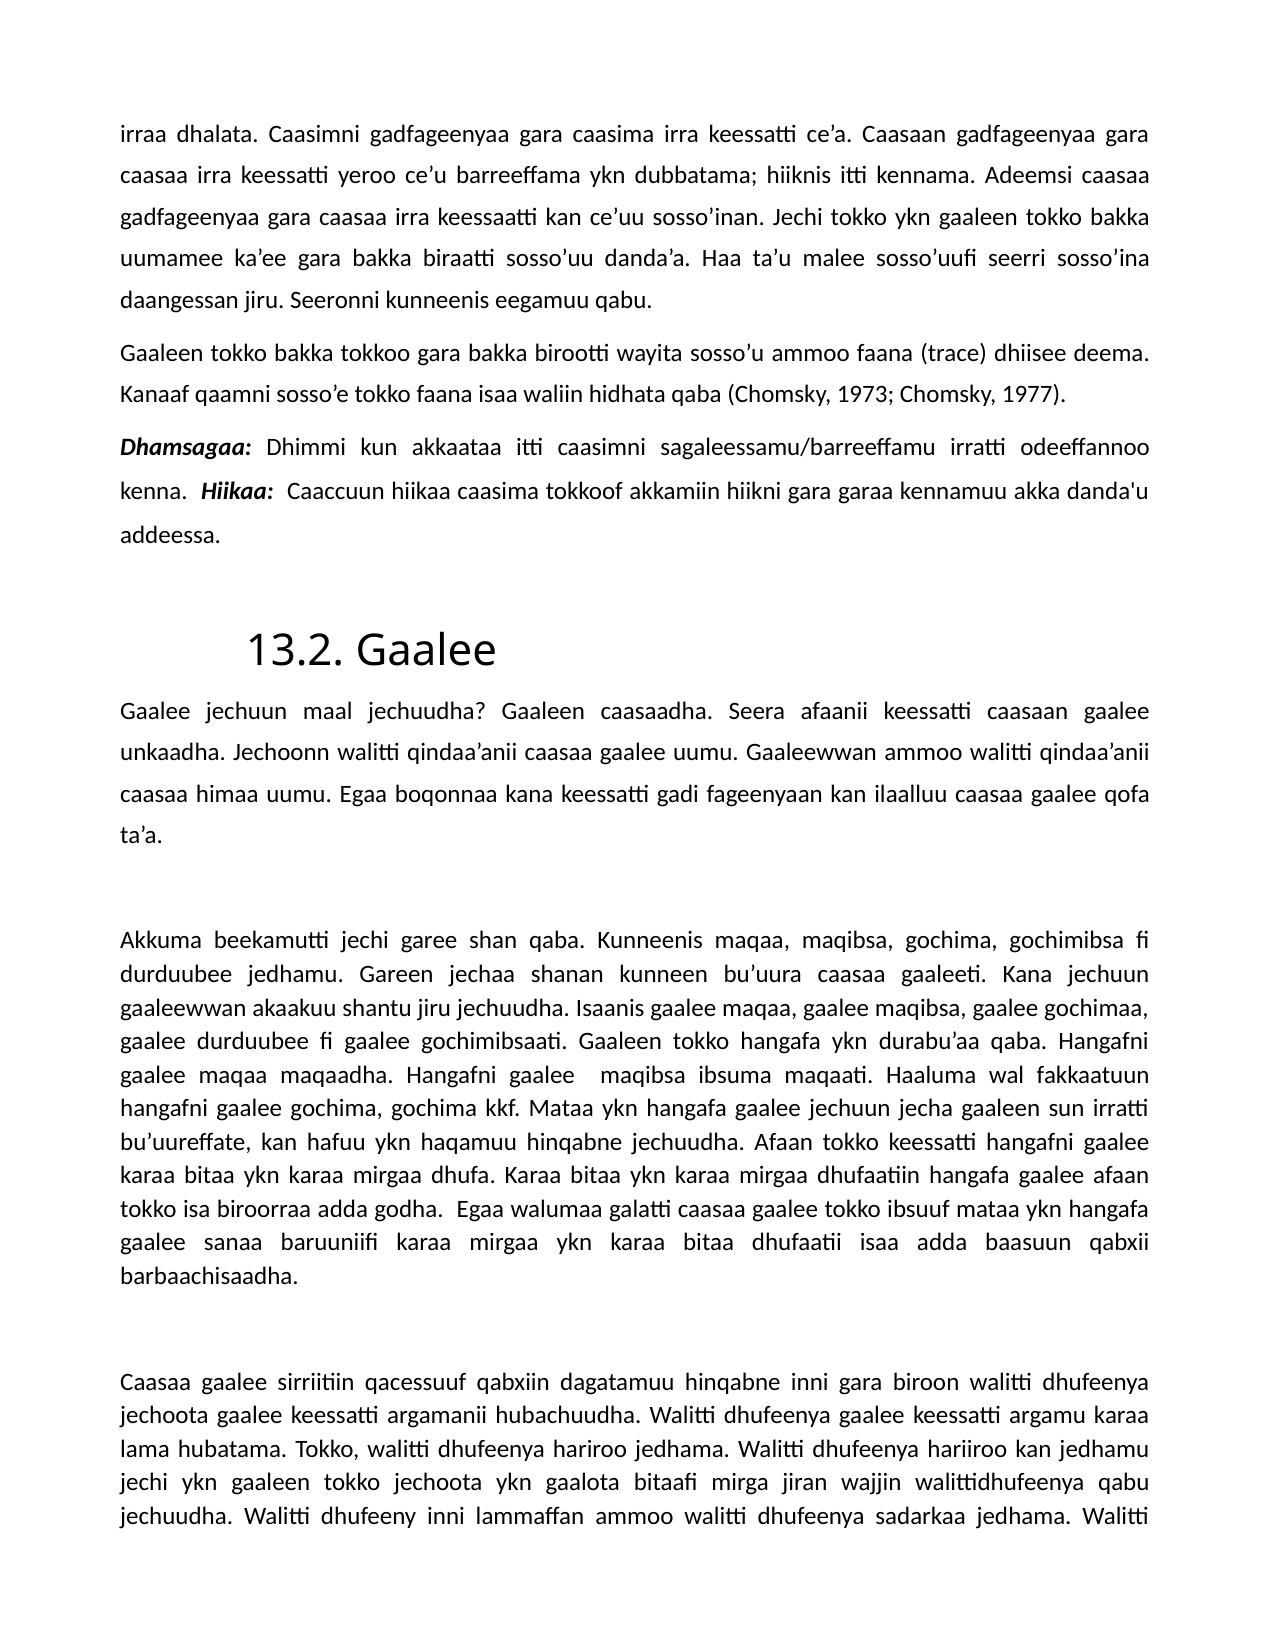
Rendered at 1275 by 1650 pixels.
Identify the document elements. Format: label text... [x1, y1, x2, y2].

text Gaalee jechuun maal jechuudha? Gaaleen caasaadha. Seera afaanii keessatti caasaan gaalee unkaadha. Jechoonn walitti qindaa’anii caasaa gaalee uumu. Gaaleewwan ammoo walitti qindaa’anii caasaa himaa uumu. Egaa boqonnaa kana keessatti gadi fageenyaan kan ilaalluu caasaa gaalee qofa ta’a. [120, 695, 1151, 850]
text Akkuma beekamutti jechi garee shan qaba. Kunneenis maqaa, maqibsa, gochima, gochimibsa fi durduubee jedhamu. Gareen jechaa shanan kunneen bu’uura caasaa gaaleeti. Kana jechuun gaaleewwan akaakuu shantu jiru jechuudha. Isaanis gaalee maqaa, gaalee maqibsa, gaalee gochimaa, gaalee durduubee fi gaalee gochimibsaati. Gaaleen tokko hangafa ykn durabu’aa qaba. Hangafni gaalee maqaa maqaadha. Hangafni gaalee maqibsa ibsuma maqaati. Haaluma wal fakkaatuun hangafni gaalee gochima, gochima kkf. Mataa ykn hangafa gaalee jechuun jecha gaaleen sun irratti bu’uureffate, kan hafuu ykn haqamuu hinqabne jechuudha. Afaan tokko keessatti hangafni gaalee karaa bitaa ykn karaa mirgaa dhufa. Karaa bitaa ykn karaa mirgaa dhufaatiin hangafa gaalee afaan tokko isa biroorraa adda godha. Egaa walumaa galatti caasaa gaalee tokko ibsuuf mataa ykn hangafa gaalee sanaa baruuniifi karaa mirgaa ykn karaa bitaa dhufaatii isaa adda baasuun qabxii barbaachisaadha. [120, 925, 1151, 1291]
text Caasaa gaalee sirriitiin qacessuuf qabxiin dagatamuu hinqabne inni gara biroon walitti dhufeenya jechoota gaalee keessatti argamanii hubachuudha. Walitti dhufeenya gaalee keessatti argamu karaa lama hubatama. Tokko, walitti dhufeenya hariroo jedhama. Walitti dhufeenya hariiroo kan jedhamu jechi ykn gaaleen tokko jechoota ykn gaalota bitaafi mirga jiran wajjin walittidhufeenya qabu jechuudha. Walitti dhufeeny inni lammaffan ammoo walitti dhufeenya sadarkaa jedhama. Walitti [120, 1366, 1151, 1531]
subtitle 13.2. Gaalee [118, 618, 1157, 678]
text irraa dhalata. Caasimni gadfageenyaa gara caasima irra keessatti ce’a. Caasaan gadfageenyaa gara caasaa irra keessatti yeroo ce’u barreeffama ykn dubbatama; hiiknis itti kennama. Adeemsi caasaa gadfageenyaa gara caasaa irra keessaatti kan ce’uu sosso’inan. Jechi tokko ykn gaaleen tokko bakka uumamee ka’ee gara bakka biraatti sosso’uu danda’a. Haa ta’u malee sosso’uufi seerri sosso’ina daangessan jiru. Seeronni kunneenis eegamuu qabu. [120, 118, 1151, 314]
text Dhamsagaa: Dhimmi kun akkaataa itti caasimni sagaleessamu/barreeffamu irratti odeeffannoo kenna. Hiikaa: Caaccuun hiikaa caasima tokkoof akkamiin hiikni gara garaa kennamuu akka danda'u addeessa. [120, 431, 1151, 550]
text Gaaleen tokko bakka tokkoo gara bakka birootti wayita sosso’u ammoo faana (trace) dhiisee deema. Kanaaf qaamni sosso’e tokko faana isaa waliin hidhata qaba (Chomsky, 1973; Chomsky, 1977). [120, 337, 1151, 409]
